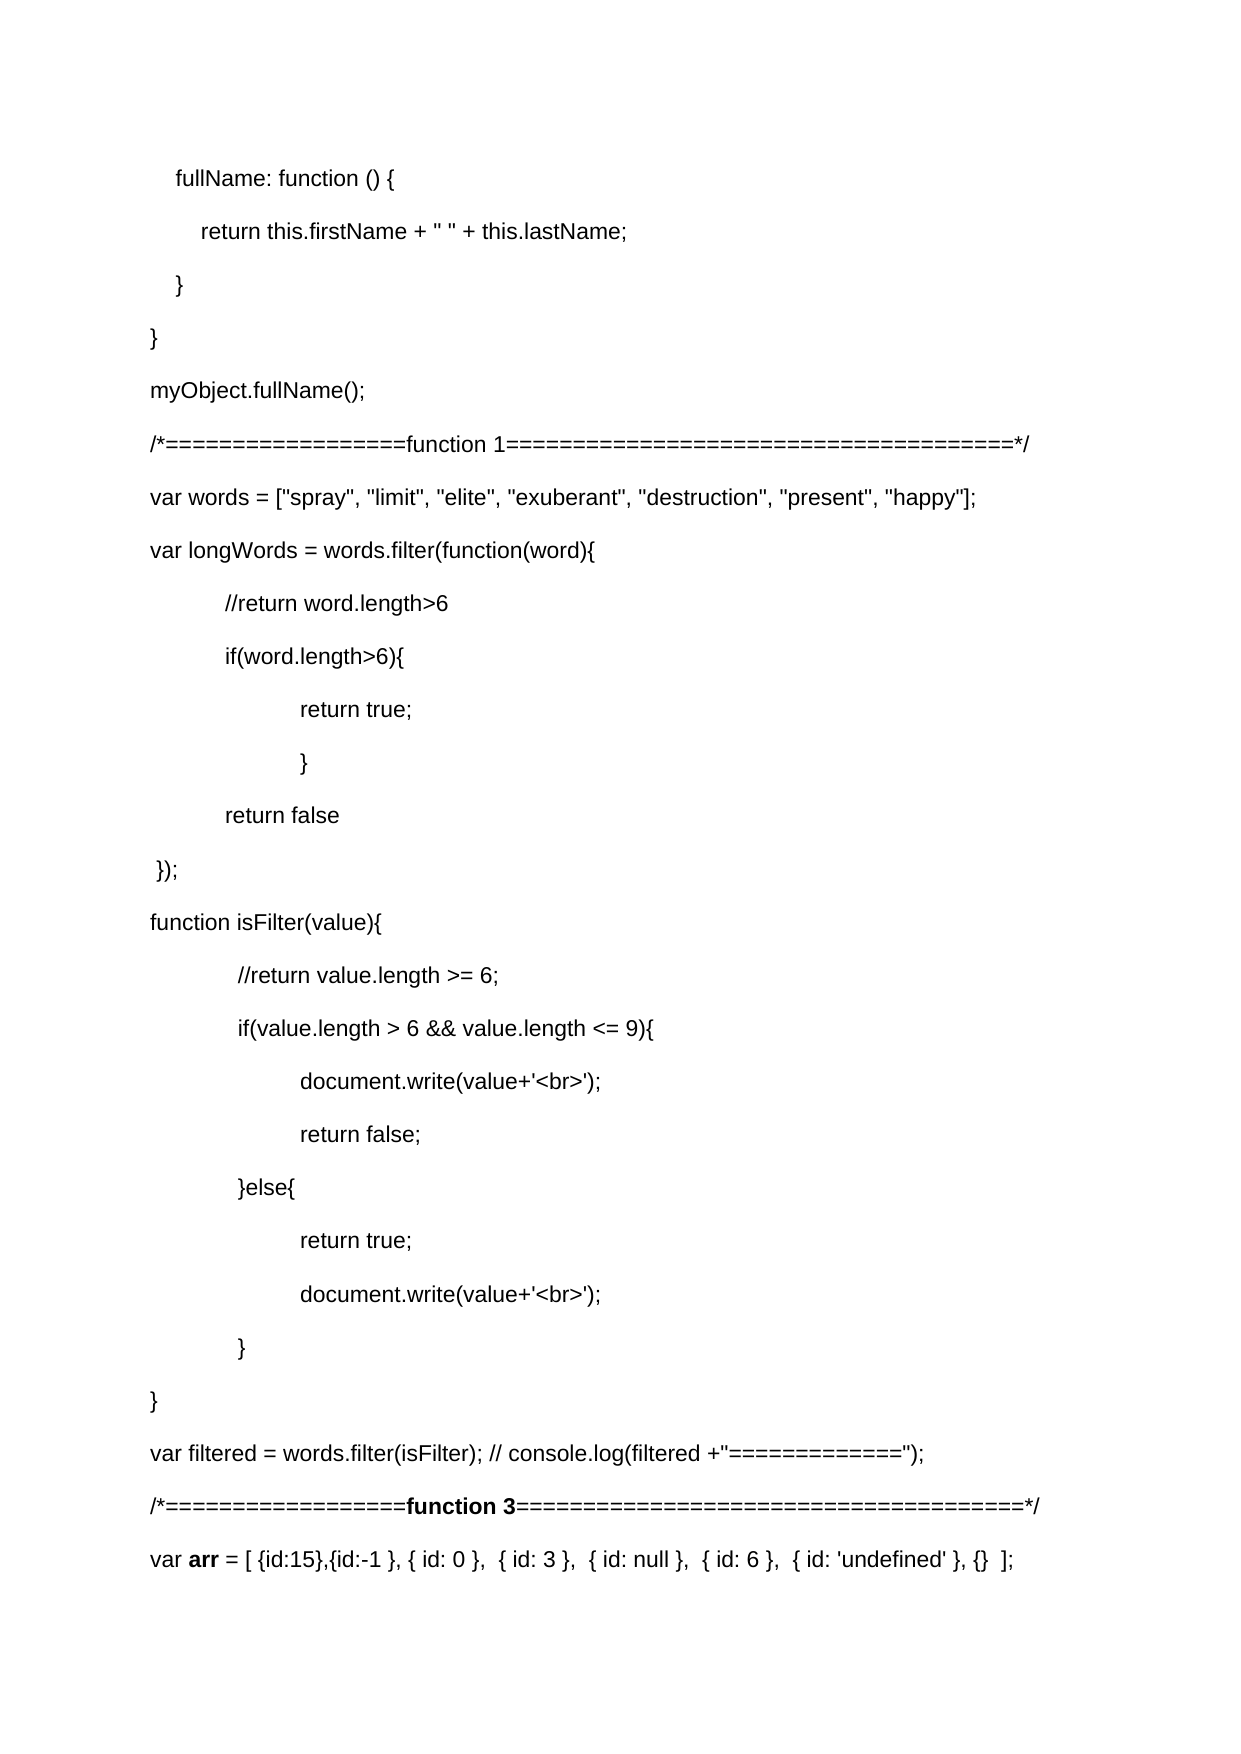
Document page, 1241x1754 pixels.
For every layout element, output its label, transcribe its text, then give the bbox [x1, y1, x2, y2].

text return false [150, 787, 1090, 829]
text var words = ["spray", "limit", "elite", "exuberant", "destruction", "present", "happy"]; [150, 469, 1090, 510]
text }else{ [150, 1159, 1090, 1201]
text } [150, 1372, 1090, 1413]
text fullName: function () { [150, 150, 1090, 191]
text }); [150, 841, 1090, 882]
text } [150, 309, 1090, 351]
text } [150, 1319, 1090, 1360]
text return true; [150, 1212, 1090, 1254]
text //return word.length>6 [150, 575, 1090, 616]
text /*==================function 1======================================*/ [150, 416, 1090, 457]
text return true; [150, 681, 1090, 723]
text document.write(value+'<br>'); [150, 1266, 1090, 1307]
text /*==================function 3======================================*/ [150, 1478, 1090, 1519]
text var arr = [ {id:15},{id:-1 }, { id: 0 }, { id: 3 }, { id: null }, { id: 6 }, { id: 'undefined' }, {} ]; [150, 1531, 1090, 1573]
text function isFilter(value){ [150, 894, 1090, 935]
text } [150, 734, 1090, 776]
text if(word.length>6){ [150, 628, 1090, 669]
text var longWords = words.filter(function(word){ [150, 522, 1090, 563]
text return this.firstName + " " + this.lastName; [150, 203, 1090, 244]
text //return value.length >= 6; [150, 947, 1090, 988]
text myObject.fullName(); [150, 362, 1090, 404]
text document.write(value+'<br>'); [150, 1053, 1090, 1094]
text } [150, 256, 1090, 298]
text var filtered = words.filter(isFilter); // console.log(filtered +"============="); [150, 1425, 1090, 1466]
text if(value.length > 6 && value.length <= 9){ [150, 1000, 1090, 1041]
text return false; [150, 1106, 1090, 1148]
